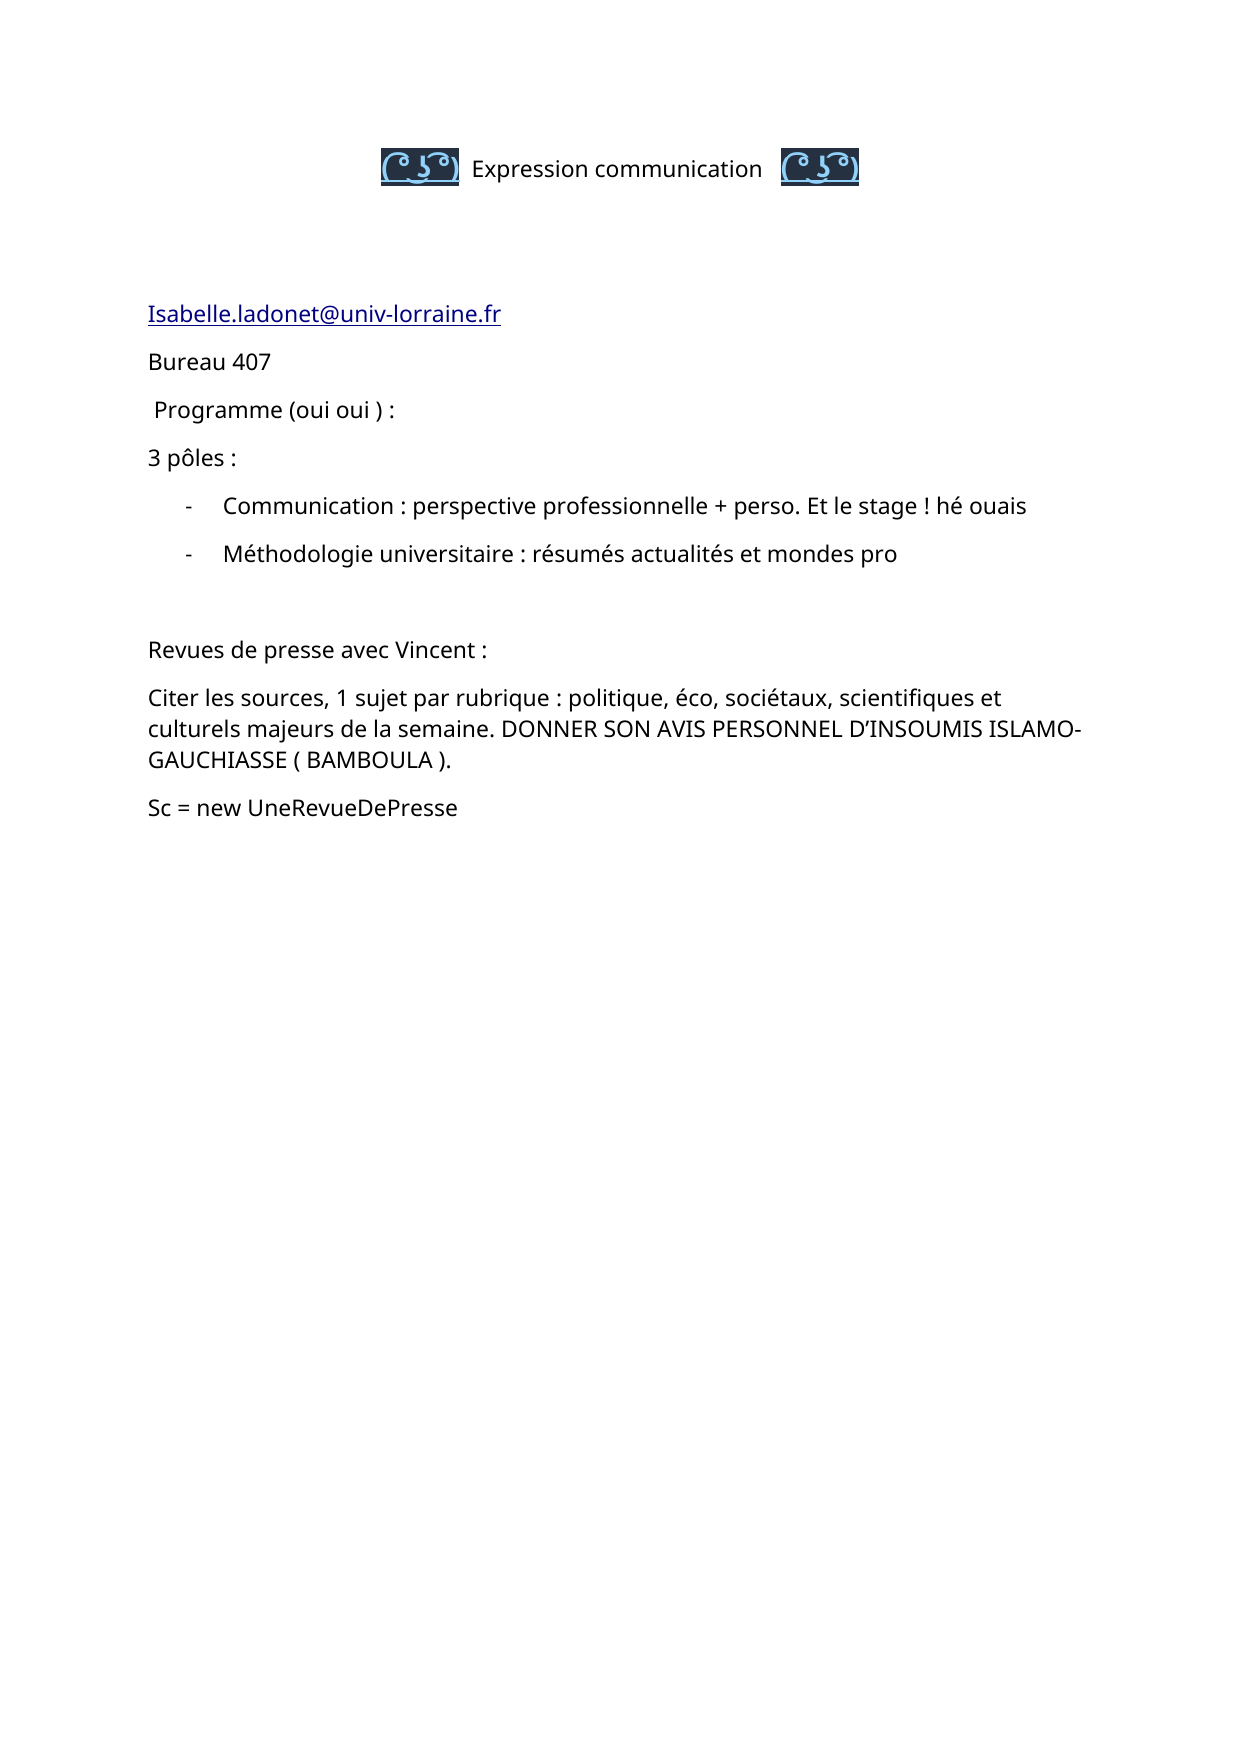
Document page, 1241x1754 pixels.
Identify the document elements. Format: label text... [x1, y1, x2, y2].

list Communication : perspective professionnelle + perso. Et le stage ! hé ouais [185, 490, 1093, 521]
text ( ͡° ͜ʖ ͡°) Expression communication ( ͡° ͜ʖ ͡°) [148, 148, 1093, 186]
text Revues de presse avec Vincent : [148, 634, 1093, 665]
text Bureau 407 [148, 346, 1093, 378]
list Méthodologie universitaire : résumés actualités et mondes pro [185, 538, 1093, 569]
text Isabelle.ladonet@univ-lorraine.fr [148, 298, 1093, 330]
text Programme (oui oui ) : [148, 394, 1093, 426]
text Sc = new UneRevueDePresse [148, 792, 1093, 823]
text Citer les sources, 1 sujet par rubrique : politique, éco, sociétaux, scientifiques et culturels majeurs de la semaine. DONNER SON AVIS PERSONNEL D’INSOUMIS ISLAMO-GAUCHIASSE ( BAMBOULA ). [148, 682, 1093, 776]
text 3 pôles : [148, 442, 1093, 473]
